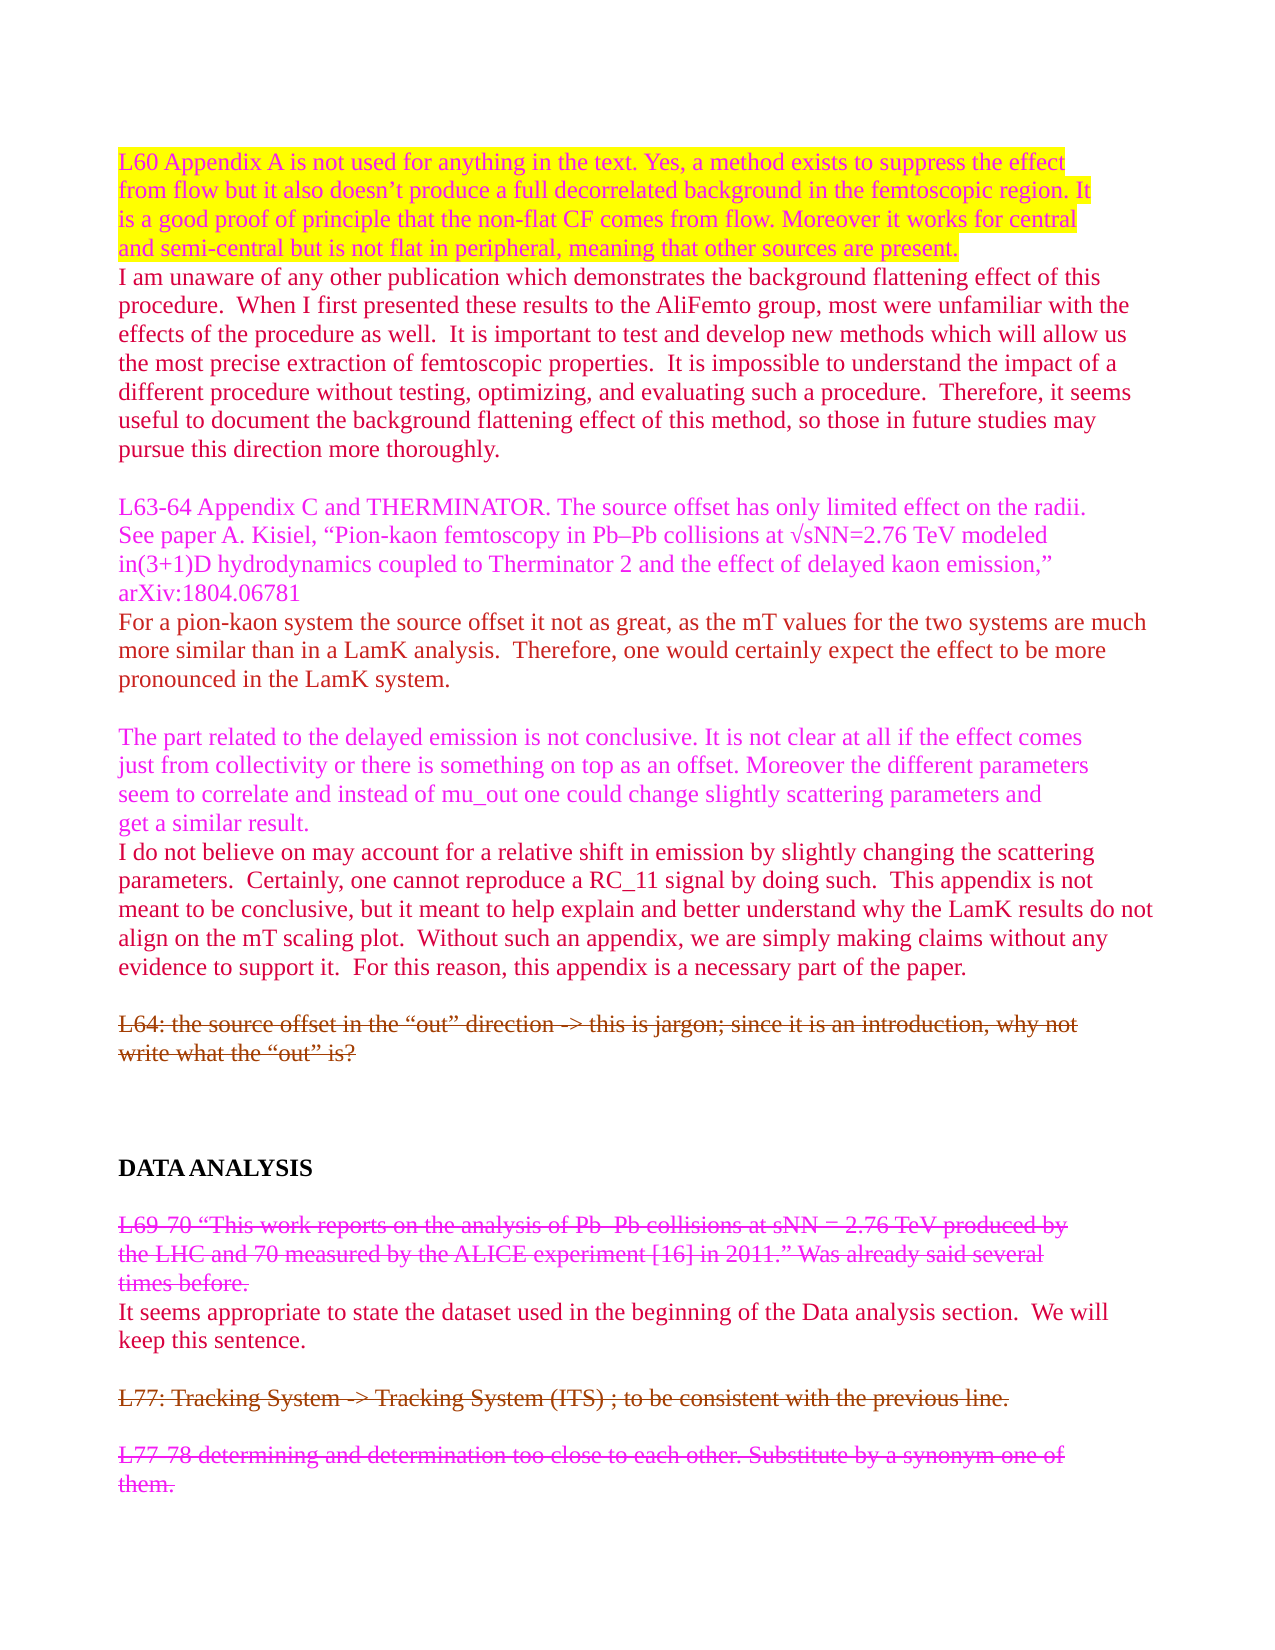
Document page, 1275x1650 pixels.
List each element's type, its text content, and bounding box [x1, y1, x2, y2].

text write what the “out” is? [118, 1038, 1157, 1067]
text DATA ANALYSIS [118, 1153, 1157, 1182]
text It seems appropriate to state the dataset used in the beginning of the Data analysis section. We will keep this sentence. [118, 1297, 1157, 1354]
text get a similar result. [118, 808, 1157, 837]
text L77-78 determining and determination too close to each other. Substitute by a synonym one of [118, 1441, 1157, 1469]
text See paper A. Kisiel, “Pion-kaon femtoscopy in Pb–Pb collisions at √sNN=2.76 TeV modeled [118, 521, 1157, 549]
text seem to correlate and instead of mu_out one could change slightly scattering parameters and [118, 779, 1157, 808]
text arXiv:1804.06781 [118, 578, 1157, 607]
text L63-64 Appendix C and THERMINATOR. The source offset has only limited effect on the radii. [118, 492, 1157, 521]
text them. [118, 1469, 1157, 1498]
text I do not believe on may account for a relative shift in emission by slightly changing the scattering parameters. Certainly, one cannot reproduce a RC_11 signal by doing such. This appendix is not meant to be conclusive, but it meant to help explain and better understand why the LamK results do not align on the mT scaling plot. Without such an appendix, we are simply making claims without any evidence to support it. For this reason, this appendix is a necessary part of the paper. [118, 837, 1157, 981]
text in(3+1)D hydrodynamics coupled to Therminator 2 and the effect of delayed kaon emission,” [118, 549, 1157, 578]
text The part related to the delayed emission is not conclusive. It is not clear at all if the effect comes [118, 722, 1157, 751]
text and semi-central but is not flat in peripheral, meaning that other sources are present. [118, 233, 1157, 262]
text the LHC and 70 measured by the ALICE experiment [16] in 2011.” Was already said several [118, 1239, 1157, 1268]
text times before. [118, 1268, 1157, 1297]
text just from collectivity or there is something on top as an offset. Moreover the different parameters [118, 751, 1157, 779]
text is a good proof of principle that the non-flat CF comes from flow. Moreover it works for central [118, 204, 1157, 233]
text For a pion-kaon system the source offset it not as great, as the mT values for the two systems are much more similar than in a LamK analysis. Therefore, one would certainly expect the effect to be more pronounced in the LamK system. [118, 607, 1157, 693]
text L60 Appendix A is not used for anything in the text. Yes, a method exists to suppress the effect [118, 147, 1157, 176]
text L77: Tracking System -> Tracking System (ITS) ; to be consistent with the previous line. [118, 1383, 1157, 1412]
text from flow but it also doesn’t produce a full decorrelated background in the femtoscopic region. It [118, 176, 1157, 204]
text I am unaware of any other publication which demonstrates the background flattening effect of this procedure. When I first presented these results to the AliFemto group, most were unfamiliar with the effects of the procedure as well. It is important to test and develop new methods which will allow us the most precise extraction of femtoscopic properties. It is impossible to understand the impact of a different procedure without testing, optimizing, and evaluating such a procedure. Therefore, it seems useful to document the background flattening effect of this method, so those in future studies may pursue this direction more thoroughly. [118, 262, 1157, 463]
text L64: the source offset in the “out” direction -> this is jargon; since it is an introduction, why not [118, 1009, 1157, 1038]
text L69-70 “This work reports on the analysis of Pb–Pb collisions at sNN = 2.76 TeV produced by [118, 1211, 1157, 1239]
